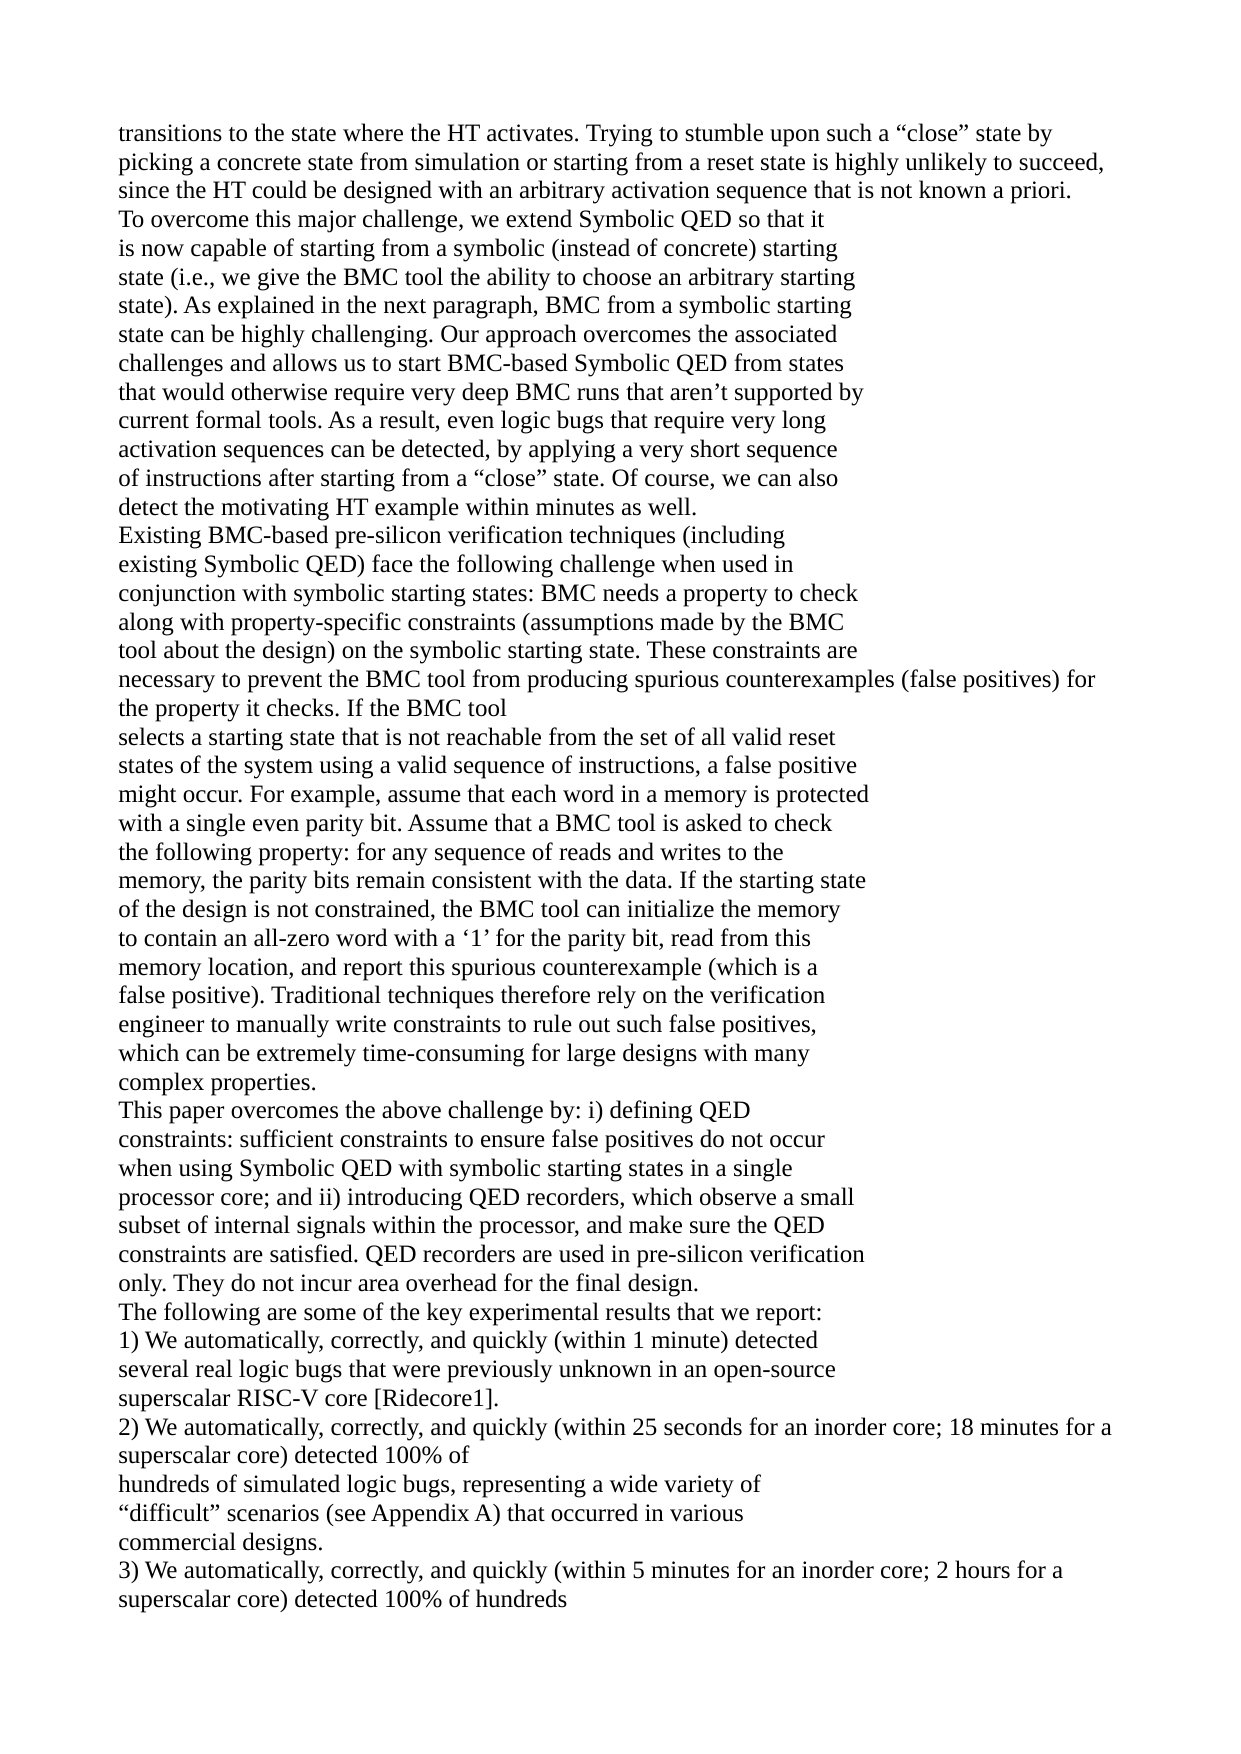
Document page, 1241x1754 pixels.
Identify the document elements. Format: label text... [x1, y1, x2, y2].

text memory location, and report this spurious counterexample (which is a [118, 952, 1122, 981]
text 1) We automatically, correctly, and quickly (within 1 minute) detected [118, 1326, 1122, 1354]
text the following property: for any sequence of reads and writes to the [118, 837, 1122, 866]
text with a single even parity bit. Assume that a BMC tool is asked to check [118, 808, 1122, 837]
text constraints are satisfied. QED recorders are used in pre-silicon verification [118, 1239, 1122, 1268]
text which can be extremely time-consuming for large designs with many [118, 1038, 1122, 1067]
text constraints: sufficient constraints to ensure false positives do not occur [118, 1124, 1122, 1153]
text to contain an all-zero word with a ‘1’ for the parity bit, read from this [118, 923, 1122, 952]
text state). As explained in the next paragraph, BMC from a symbolic starting [118, 291, 1122, 319]
text memory, the parity bits remain consistent with the data. If the starting state [118, 866, 1122, 894]
text subset of internal signals within the processor, and make sure the QED [118, 1211, 1122, 1239]
text The following are some of the key experimental results that we report: [118, 1297, 1122, 1326]
text detect the motivating HT example within minutes as well. [118, 492, 1122, 521]
text activation sequences can be detected, by applying a very short sequence [118, 434, 1122, 463]
text processor core; and ii) introducing QED recorders, which observe a small [118, 1182, 1122, 1211]
text is now capable of starting from a symbolic (instead of concrete) starting [118, 233, 1122, 262]
text selects a starting state that is not reachable from the set of all valid reset [118, 722, 1122, 751]
text Existing BMC-based pre-silicon verification techniques (including [118, 521, 1122, 549]
text tool about the design) on the symbolic starting state. These constraints are [118, 636, 1122, 664]
text engineer to manually write constraints to rule out such false positives, [118, 1009, 1122, 1038]
text when using Symbolic QED with symbolic starting states in a single [118, 1153, 1122, 1182]
text hundreds of simulated logic bugs, representing a wide variety of [118, 1469, 1122, 1498]
text current formal tools. As a result, even logic bugs that require very long [118, 406, 1122, 434]
text conjunction with symbolic starting states: BMC needs a property to check [118, 578, 1122, 607]
text false positive). Traditional techniques therefore rely on the verification [118, 981, 1122, 1009]
text of instructions after starting from a “close” state. Of course, we can also [118, 463, 1122, 492]
text of the design is not constrained, the BMC tool can initialize the memory [118, 894, 1122, 923]
text existing Symbolic QED) face the following challenge when used in [118, 549, 1122, 578]
text To overcome this major challenge, we extend Symbolic QED so that it [118, 204, 1122, 233]
text might occur. For example, assume that each word in a memory is protected [118, 779, 1122, 808]
text state can be highly challenging. Our approach overcomes the associated [118, 319, 1122, 348]
text several real logic bugs that were previously unknown in an open-source [118, 1354, 1122, 1383]
text challenges and allows us to start BMC-based Symbolic QED from states [118, 348, 1122, 377]
text only. They do not incur area overhead for the final design. [118, 1268, 1122, 1297]
text necessary to prevent the BMC tool from producing spurious counterexamples (false positives) for the property it checks. If the BMC tool [118, 664, 1122, 722]
text transitions to the state where the HT activates. Trying to stumble upon such a “close” state by picking a concrete state from simulation or starting from a reset state is highly unlikely to succeed, since the HT could be designed with an arbitrary activation sequence that is not known a priori. [118, 118, 1122, 204]
text superscalar RISC-V core [Ridecore1]. [118, 1383, 1122, 1412]
text along with property-specific constraints (assumptions made by the BMC [118, 607, 1122, 636]
text complex properties. [118, 1067, 1122, 1096]
text 2) We automatically, correctly, and quickly (within 25 seconds for an inorder core; 18 minutes for a superscalar core) detected 100% of [118, 1412, 1122, 1469]
text state (i.e., we give the BMC tool the ability to choose an arbitrary starting [118, 262, 1122, 291]
text commercial designs. [118, 1527, 1122, 1556]
text This paper overcomes the above challenge by: i) defining QED [118, 1096, 1122, 1124]
text states of the system using a valid sequence of instructions, a false positive [118, 751, 1122, 779]
text 3) We automatically, correctly, and quickly (within 5 minutes for an inorder core; 2 hours for a superscalar core) detected 100% of hundreds [118, 1556, 1122, 1613]
text that would otherwise require very deep BMC runs that aren’t supported by [118, 377, 1122, 406]
text “difficult” scenarios (see Appendix A) that occurred in various [118, 1498, 1122, 1527]
